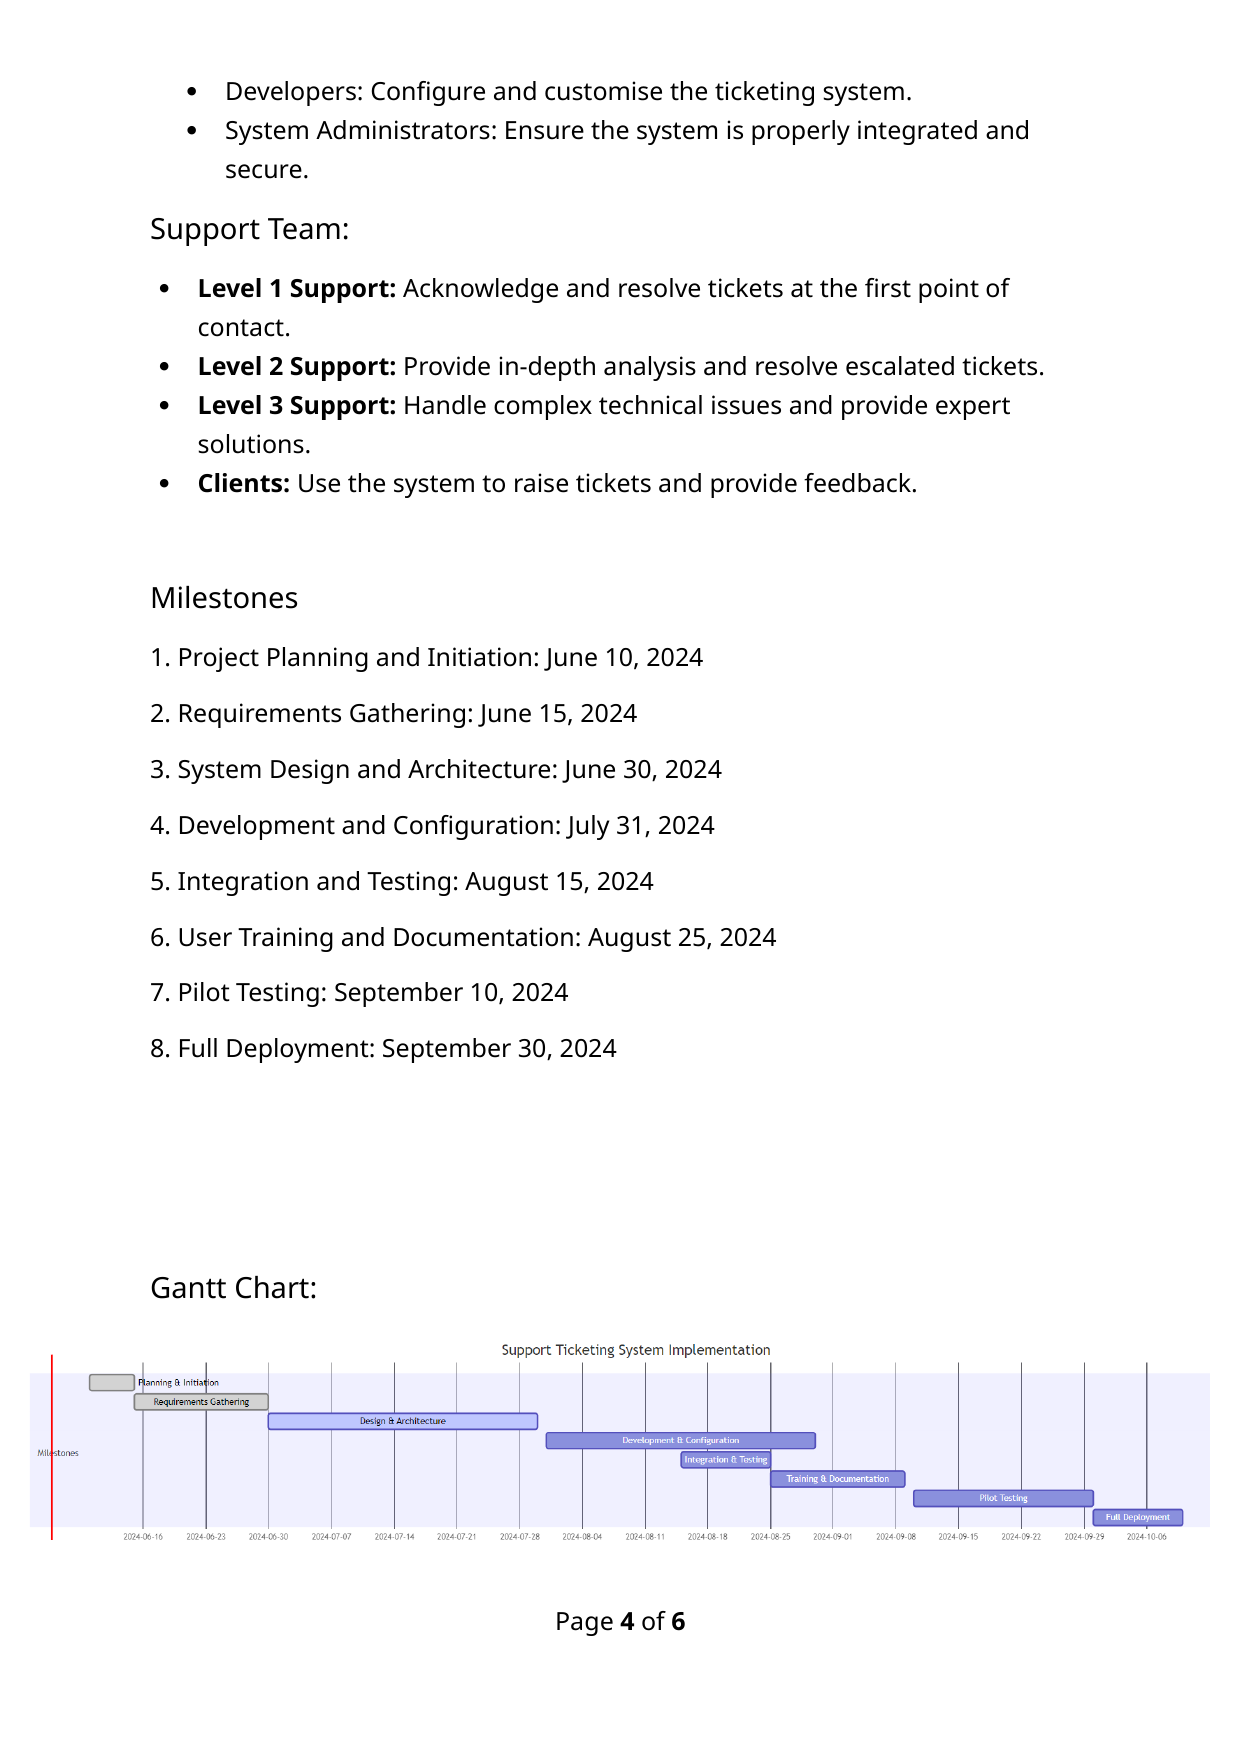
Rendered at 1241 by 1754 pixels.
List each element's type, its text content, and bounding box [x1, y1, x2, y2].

text Milestones [150, 578, 1090, 617]
list System Administrators: Ensure the system is properly integrated and secure. [187, 113, 1090, 186]
list Level 2 Support: Provide in-depth analysis and resolve escalated tickets. [160, 348, 1090, 383]
text Gantt Chart: [150, 1267, 1090, 1307]
text 2. Requirements Gathering: June 15, 2024 [150, 696, 1090, 730]
text 7. Pilot Testing: September 10, 2024 [150, 975, 1090, 1009]
list Clients: Use the system to raise tickets and provide feedback. [160, 466, 1090, 500]
text 4. Development and Configuration: July 31, 2024 [150, 807, 1090, 842]
text 8. Full Deployment: September 30, 2024 [150, 1031, 1090, 1065]
text Support Team: [150, 208, 1090, 248]
text 6. User Training and Documentation: August 25, 2024 [150, 919, 1090, 953]
list Level 3 Support: Handle complex technical issues and provide expert solutions. [160, 388, 1090, 461]
text 5. Integration and Testing: August 15, 2024 [150, 863, 1090, 897]
text 3. System Design and Architecture: June 30, 2024 [150, 752, 1090, 786]
list Level 1 Support: Acknowledge and resolve tickets at the first point of contact. [160, 270, 1090, 343]
list Developers: Configure and customise the ticketing system. [187, 74, 1090, 108]
text 1. Project Planning and Initiation: June 10, 2024 [150, 640, 1090, 674]
